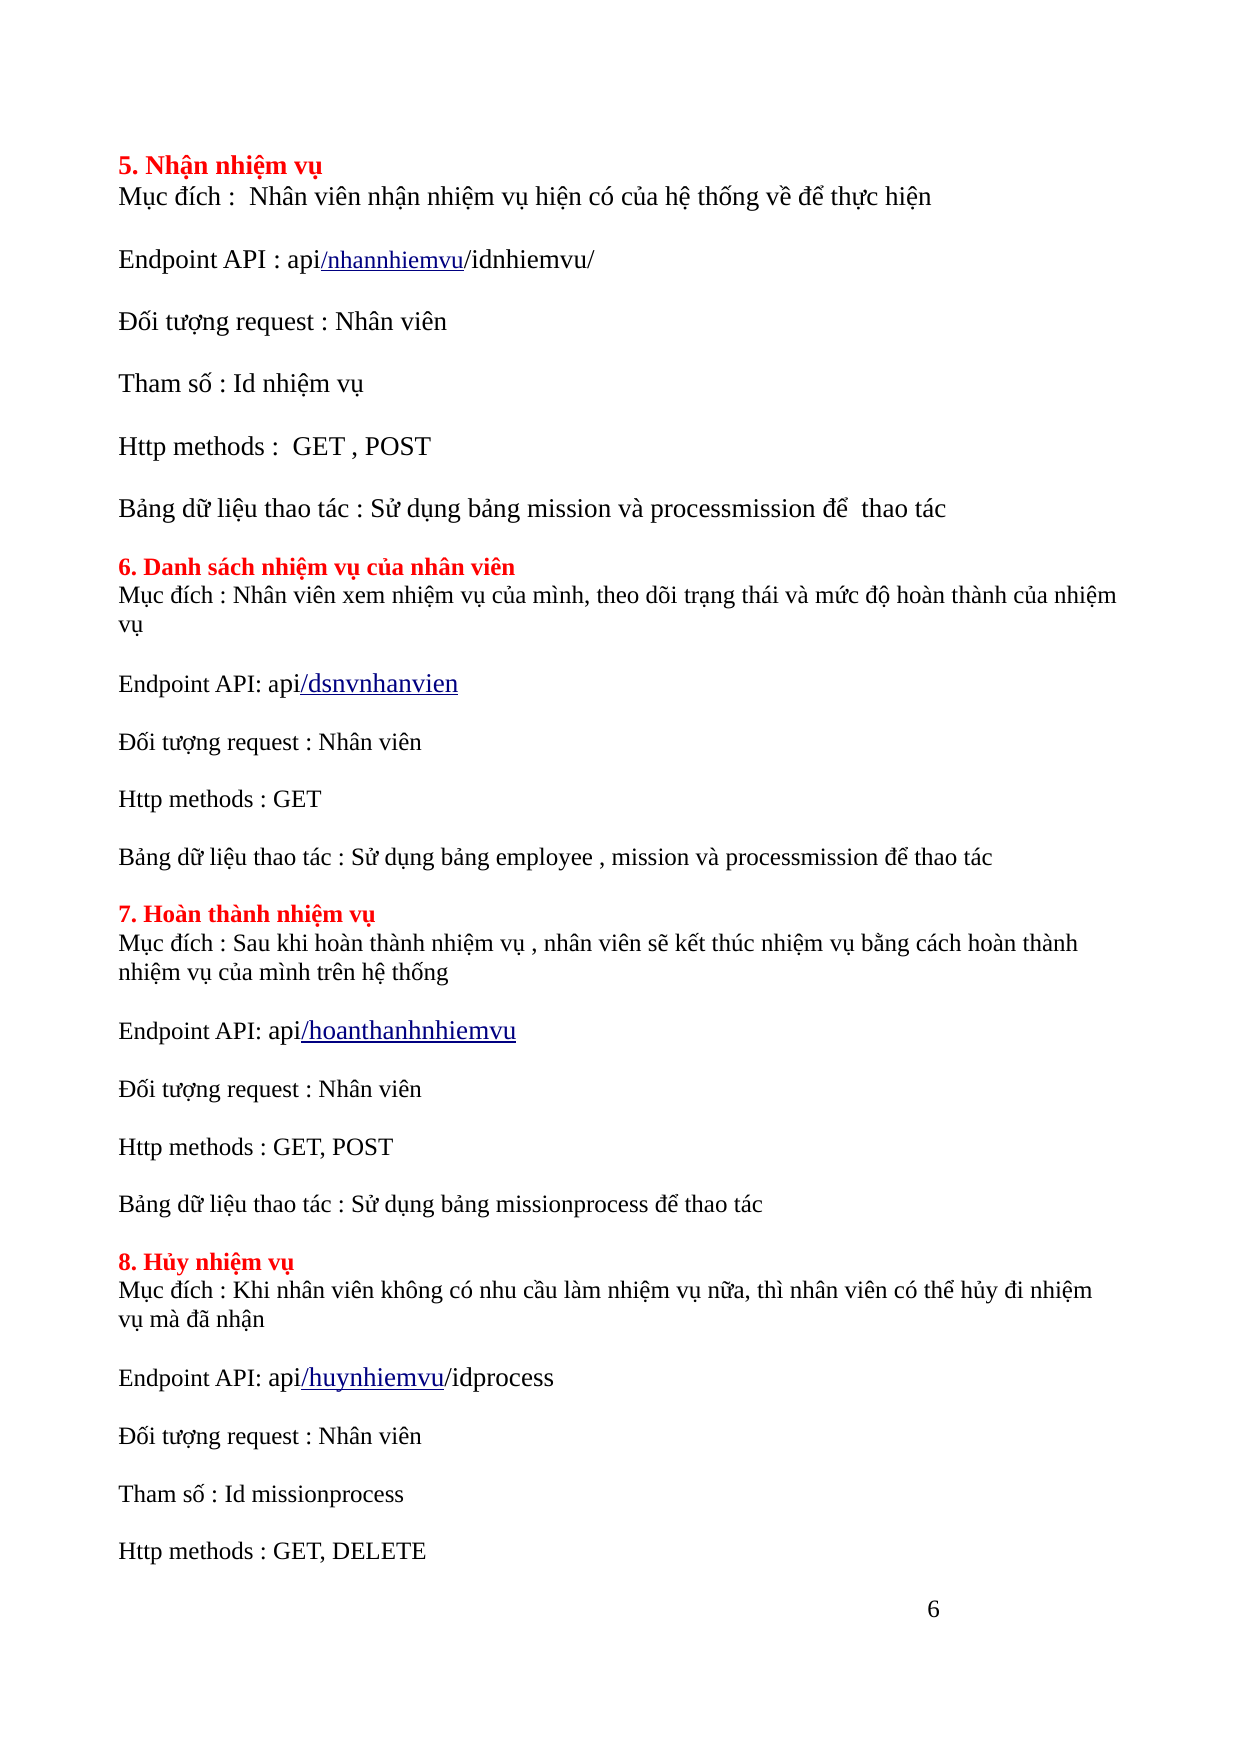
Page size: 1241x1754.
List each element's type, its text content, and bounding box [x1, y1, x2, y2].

text 6 [118, 1594, 1122, 1623]
text Endpoint API : api/nhannhiemvu/idnhiemvu/ [118, 243, 1122, 274]
text Http methods : GET [118, 784, 1122, 813]
text 5. Nhận nhiệm vụ [118, 149, 1122, 180]
text Bảng dữ liệu thao tác : Sử dụng bảng mission và processmission để thao tác [118, 492, 1122, 523]
text Mục đích : Nhân viên xem nhiệm vụ của mình, theo dõi trạng thái và mức độ hoàn thành của nhiệm vụ [118, 581, 1122, 638]
text Đối tượng request : Nhân viên [118, 1421, 1122, 1450]
text 8. Hủy nhiệm vụ [118, 1247, 1122, 1275]
text Bảng dữ liệu thao tác : Sử dụng bảng employee , mission và processmission để thao tác [118, 842, 1122, 870]
text Tham số : Id nhiệm vụ [118, 367, 1122, 398]
text Tham số : Id missionprocess [118, 1479, 1122, 1508]
text Đối tượng request : Nhân viên [118, 305, 1122, 336]
text Endpoint API: api/dsnvnhanvien [118, 667, 1122, 698]
text Mục đích : Sau khi hoàn thành nhiệm vụ , nhân viên sẽ kết thúc nhiệm vụ bằng cách hoàn thành nhiệm vụ của mình trên hệ thống [118, 928, 1122, 985]
text 6. Danh sách nhiệm vụ của nhân viên [118, 552, 1122, 581]
text Endpoint API: api/huynhiemvu/idprocess [118, 1362, 1122, 1393]
text Http methods : GET, DELETE [118, 1536, 1122, 1565]
text Http methods : GET , POST [118, 429, 1122, 461]
text Mục đích : Nhân viên nhận nhiệm vụ hiện có của hệ thống về để thực hiện [118, 180, 1122, 212]
text Mục đích : Khi nhân viên không có nhu cầu làm nhiệm vụ nữa, thì nhân viên có thể hủy đi nhiệm vụ mà đã nhận [118, 1275, 1122, 1333]
text Đối tượng request : Nhân viên [118, 727, 1122, 755]
text Endpoint API: api/hoanthanhnhiemvu [118, 1014, 1122, 1045]
text 7. Hoàn thành nhiệm vụ [118, 899, 1122, 928]
text Bảng dữ liệu thao tác : Sử dụng bảng missionprocess để thao tác [118, 1189, 1122, 1218]
text Http methods : GET, POST [118, 1132, 1122, 1160]
text Đối tượng request : Nhân viên [118, 1074, 1122, 1103]
